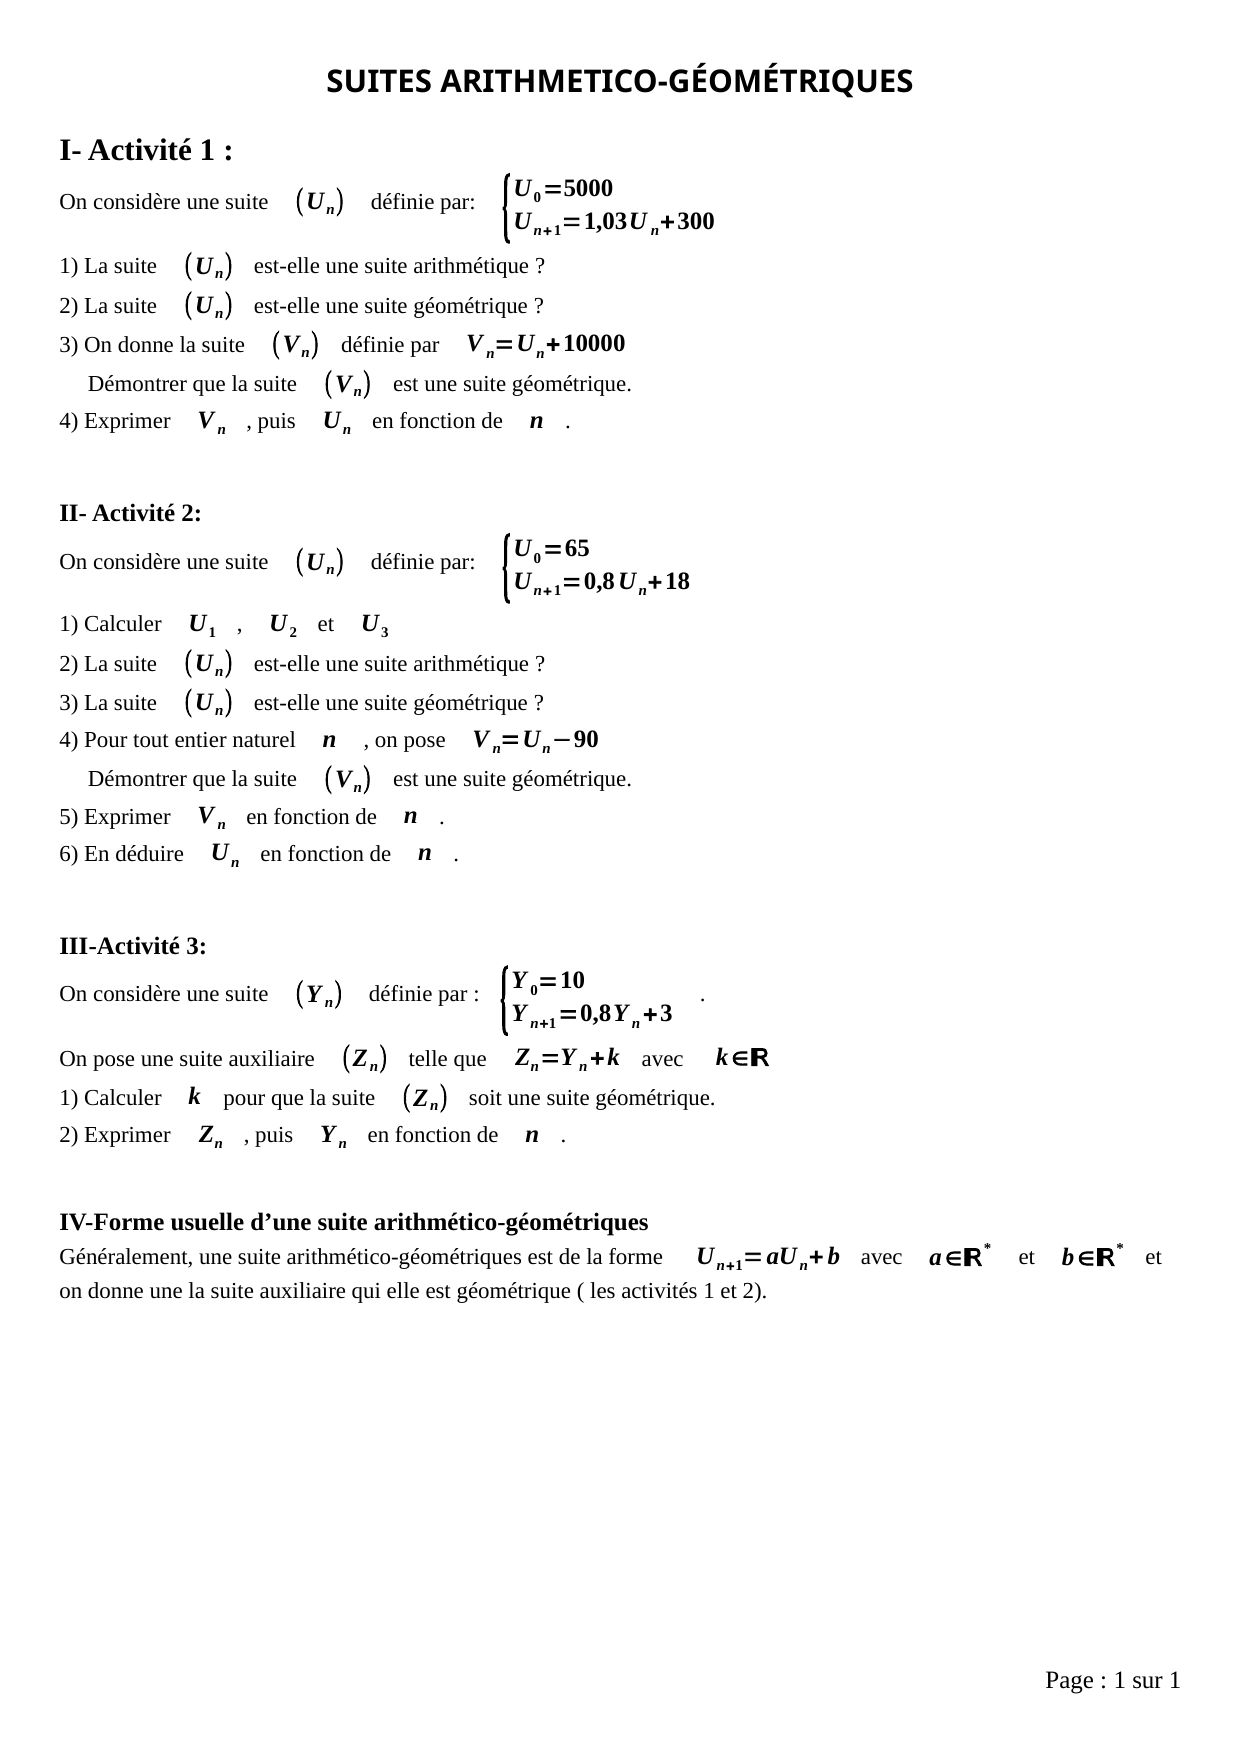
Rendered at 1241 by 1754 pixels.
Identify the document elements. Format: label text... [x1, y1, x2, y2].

text 4) Exprimer , puis en fonction de . [59, 404, 1181, 441]
text 3) On donne la suite définie par [59, 325, 1181, 364]
text 2) La suite est-elle une suite géométrique ? [59, 286, 1181, 325]
text On considère une suite définie par: [59, 167, 1181, 246]
text 2) Exprimer , puis en fonction de . [59, 1117, 1181, 1154]
text 1) Calculer pour que la suite soit une suite géométrique. [59, 1078, 1181, 1117]
text On considère une suite définie par : . [59, 959, 1181, 1039]
text 5) Exprimer en fonction de . [59, 799, 1181, 836]
text On considère une suite définie par: [59, 527, 1181, 606]
text 6) En déduire en fonction de . [59, 836, 1181, 873]
text Démontrer que la suite est une suite géométrique. [59, 759, 1181, 799]
text 1) Calculer , et [59, 606, 1181, 643]
text II- Activité 2: [59, 498, 1181, 527]
text Démontrer que la suite est une suite géométrique. [59, 364, 1181, 404]
text 2) La suite est-elle une suite arithmétique ? [59, 643, 1181, 683]
text IV-Forme usuelle d’une suite arithmético-géométriques [59, 1207, 1181, 1236]
text 1) La suite est-elle une suite arithmétique ? [59, 246, 1181, 286]
text On pose une suite auxiliaire telle que avec [59, 1039, 1181, 1078]
text Généralement, une suite arithmético-géométriques est de la forme avec et et on donne une la suite auxiliaire qui elle est géométrique ( les activités 1 et 2). [59, 1236, 1181, 1303]
text 4) Pour tout entier naturel , on pose [59, 722, 1181, 759]
text I- Activité 1 : [59, 131, 1181, 167]
text III-Activité 3: [59, 931, 1181, 959]
text 3) La suite est-elle une suite géométrique ? [59, 683, 1181, 722]
